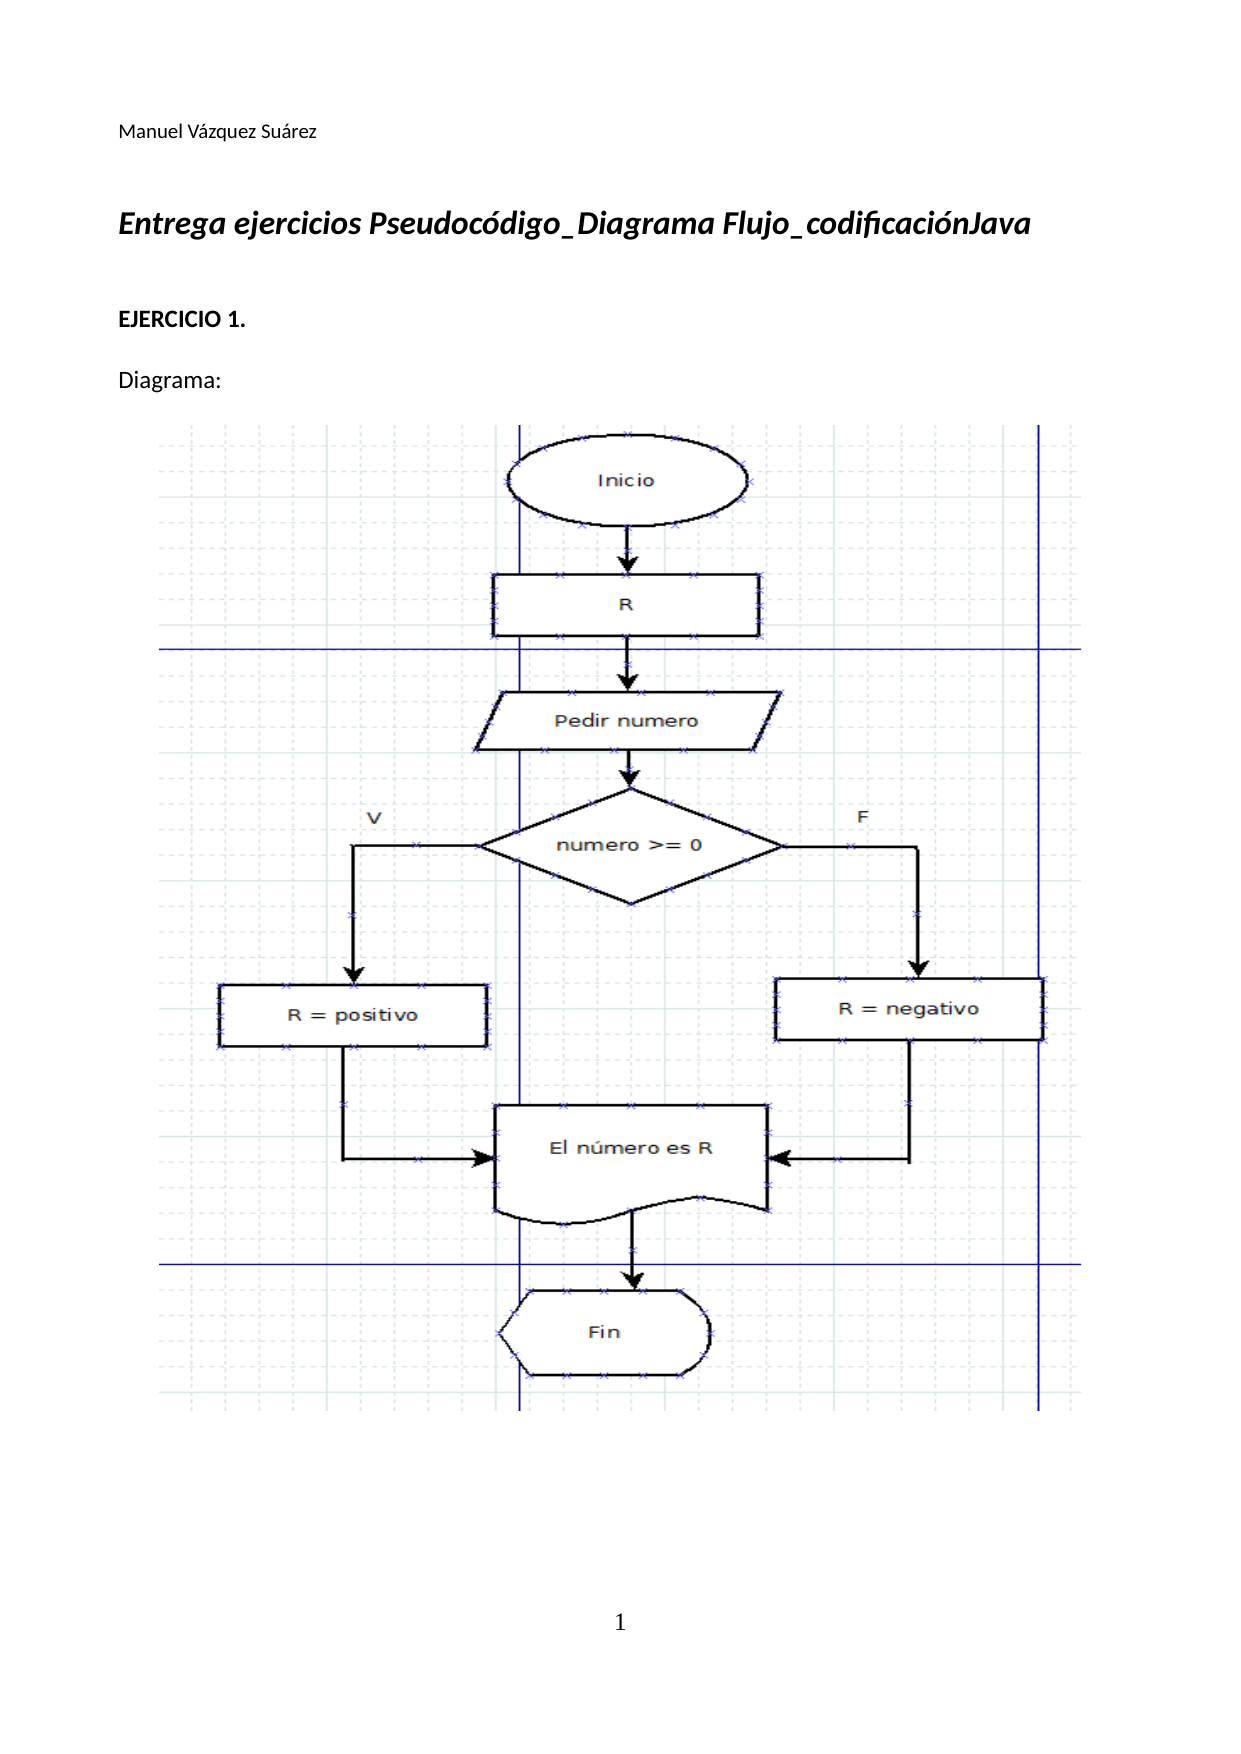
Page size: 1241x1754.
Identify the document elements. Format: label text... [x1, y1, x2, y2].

text Diagrama: [118, 364, 1122, 395]
picture [159, 425, 1082, 1411]
text Entrega ejercicios Pseudocódigo_Diagrama Flujo_codificaciónJava [118, 202, 1122, 242]
text EJERCICIO 1. [118, 303, 1122, 334]
